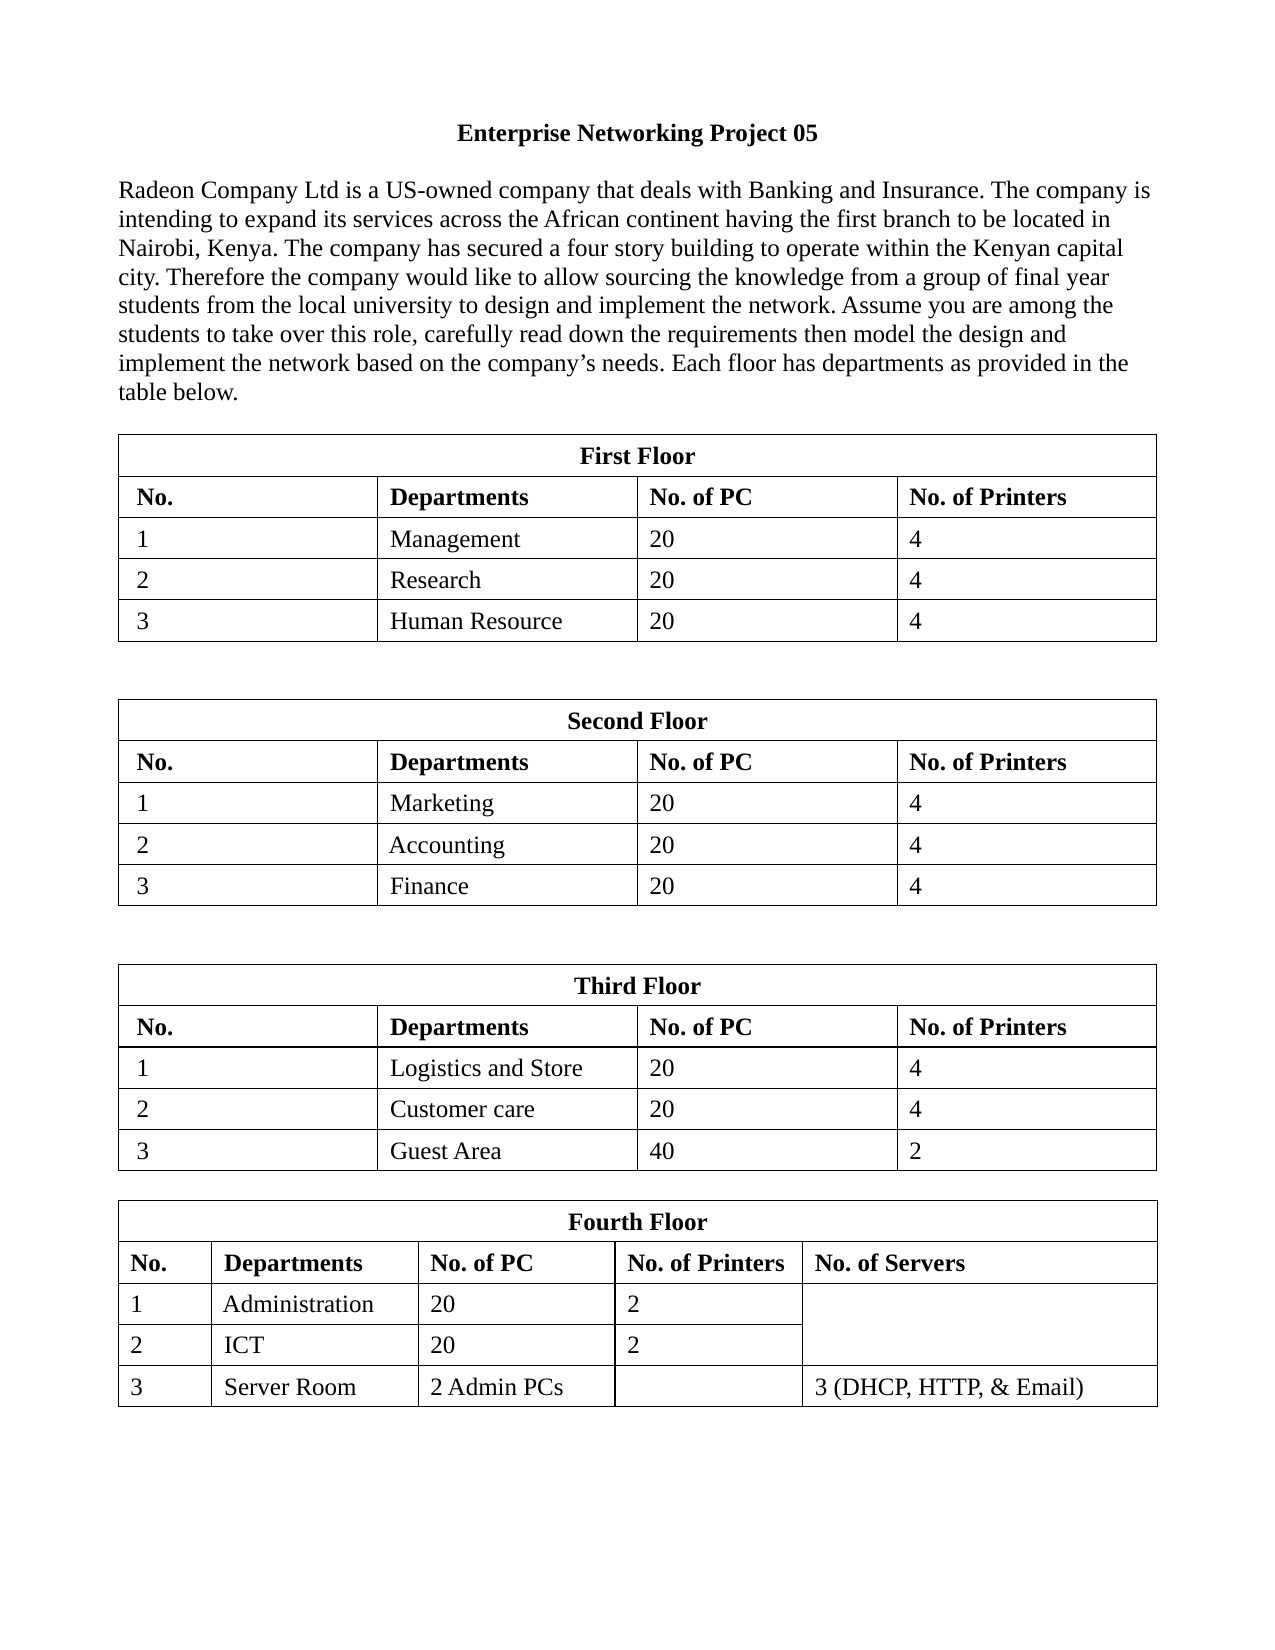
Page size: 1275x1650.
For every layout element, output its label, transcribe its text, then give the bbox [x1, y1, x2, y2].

table_cell 2 [616, 1284, 802, 1324]
table_cell 4 [898, 865, 1156, 905]
table_cell Management [378, 518, 637, 558]
table_cell 20 [638, 1089, 897, 1129]
table_cell Departments [378, 1006, 637, 1046]
table_cell Accounting [378, 824, 637, 864]
table_cell 3 [119, 865, 377, 905]
table_cell No. of PC [638, 477, 897, 517]
table_cell Departments [212, 1242, 418, 1282]
table_cell 2 [119, 1089, 377, 1129]
table_cell 2 [616, 1325, 802, 1365]
table_cell [616, 1366, 802, 1406]
table_cell 20 [638, 559, 897, 599]
text Enterprise Networking Project 05 [118, 118, 1157, 147]
table_header First Floor [119, 435, 1156, 476]
table_cell Finance [378, 865, 637, 905]
table_cell No. [119, 477, 377, 517]
table_cell 4 [898, 559, 1156, 599]
table_cell Logistics and Store [378, 1048, 637, 1088]
table_cell No. [119, 1242, 211, 1282]
table_cell Guest Area [378, 1130, 637, 1170]
table_cell 4 [898, 1089, 1156, 1129]
table_cell 4 [898, 824, 1156, 864]
table_cell 2 [119, 824, 377, 864]
table_cell 4 [898, 518, 1156, 558]
table_cell 3 [119, 600, 377, 641]
table_cell 40 [638, 1130, 897, 1170]
table_cell 1 [119, 518, 377, 558]
table_cell Customer care [378, 1089, 637, 1129]
table_cell No. of Printers [898, 477, 1156, 517]
table_cell No. of Printers [898, 741, 1156, 782]
table_cell 3 [119, 1366, 211, 1406]
table_cell 3 [119, 1130, 377, 1170]
table_cell No. of PC [638, 1006, 897, 1046]
table_cell 20 [638, 783, 897, 823]
table_cell Departments [378, 477, 637, 517]
table_cell 20 [638, 1048, 897, 1088]
table_cell 20 [419, 1284, 614, 1324]
table_cell 20 [638, 518, 897, 558]
table_cell Research [378, 559, 637, 599]
table_cell Marketing [378, 783, 637, 823]
table_cell 2 [119, 1325, 211, 1365]
table_cell 1 [119, 1048, 377, 1088]
table_cell 2 [898, 1130, 1156, 1170]
table_cell No. [119, 1006, 377, 1046]
table_header Second Floor [119, 700, 1156, 740]
table_cell 20 [638, 824, 897, 864]
text Radeon Company Ltd is a US-owned company that deals with Banking and Insurance. The company is intending to expand its services across the African continent having the first branch to be located in Nairobi, Kenya. The company has secured a four story building to operate within the Kenyan capital city. Therefore the company would like to allow sourcing the knowledge from a group of final year students from the local university to design and implement the network. Assume you are among the students to take over this role, carefully read down the requirements then model the design and implement the network based on the company’s needs. Each floor has departments as provided in the table below. [118, 176, 1157, 406]
table_cell 2 Admin PCs [419, 1366, 614, 1406]
table_cell 1 [119, 1284, 211, 1324]
table_cell 4 [898, 1048, 1156, 1088]
table_cell 2 [119, 559, 377, 599]
table_cell 4 [898, 783, 1156, 823]
table_cell No. of PC [419, 1242, 614, 1282]
table_cell Administration [212, 1284, 418, 1324]
table_cell No. of Printers [616, 1242, 802, 1282]
table_cell 20 [638, 600, 897, 641]
table_cell No. of Servers [803, 1242, 1157, 1282]
table_header Third Floor [119, 965, 1156, 1005]
table_cell ICT [212, 1325, 418, 1365]
table_header Fourth Floor [119, 1201, 1157, 1241]
table_cell No. of PC [638, 741, 897, 782]
table_cell 20 [419, 1325, 614, 1365]
table_cell 4 [898, 600, 1156, 641]
table_cell Server Room [212, 1366, 418, 1406]
table_cell [803, 1284, 1157, 1365]
table_cell No. of Printers [898, 1006, 1156, 1046]
table_cell 3 (DHCP, HTTP, & Email) [803, 1366, 1157, 1406]
table_cell 1 [119, 783, 377, 823]
table_cell Departments [378, 741, 637, 782]
table_cell 20 [638, 865, 897, 905]
table_cell No. [119, 741, 377, 782]
table_cell Human Resource [378, 600, 637, 641]
